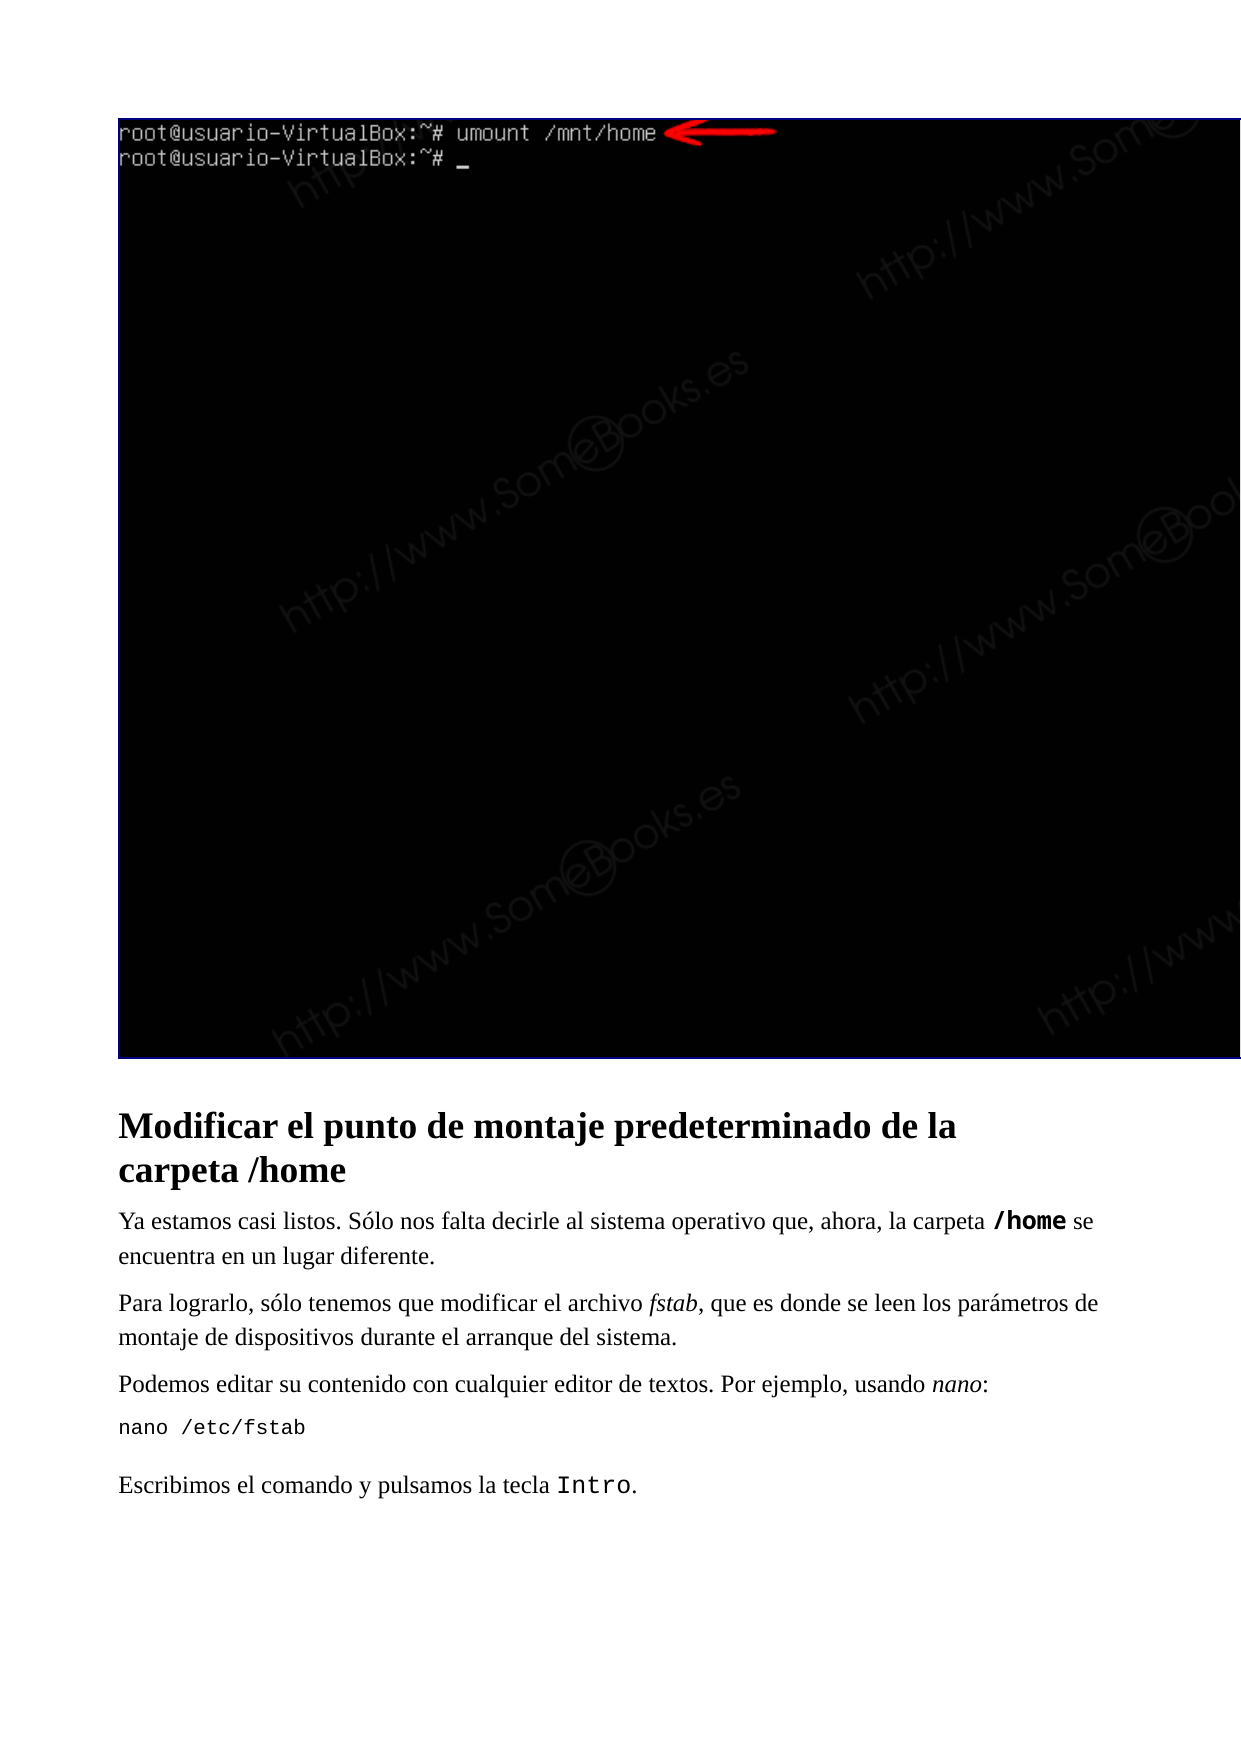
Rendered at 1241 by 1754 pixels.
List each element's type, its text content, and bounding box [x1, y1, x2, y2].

subtitle Modificar el punto de montaje predeterminado de la carpeta /home [118, 1104, 1122, 1190]
text Para lograrlo, sólo tenemos que modificar el archivo fstab, que es donde se leen los parámetros de montaje de dispositivos durante el arranque del sistema. [118, 1288, 1122, 1350]
text nano /etc/fstab [118, 1417, 1122, 1440]
picture [120, 120, 1241, 1057]
text Escribimos el comando y pulsamos la tecla Intro. [118, 1470, 1122, 1501]
text Ya estamos casi listos. Sólo nos falta decirle al sistema operativo que, ahora, la carpeta /home se encuentra en un lugar diferente. [118, 1203, 1122, 1270]
text Podemos editar su contenido con cualquier editor de textos. Por ejemplo, usando nano: [118, 1369, 1122, 1398]
